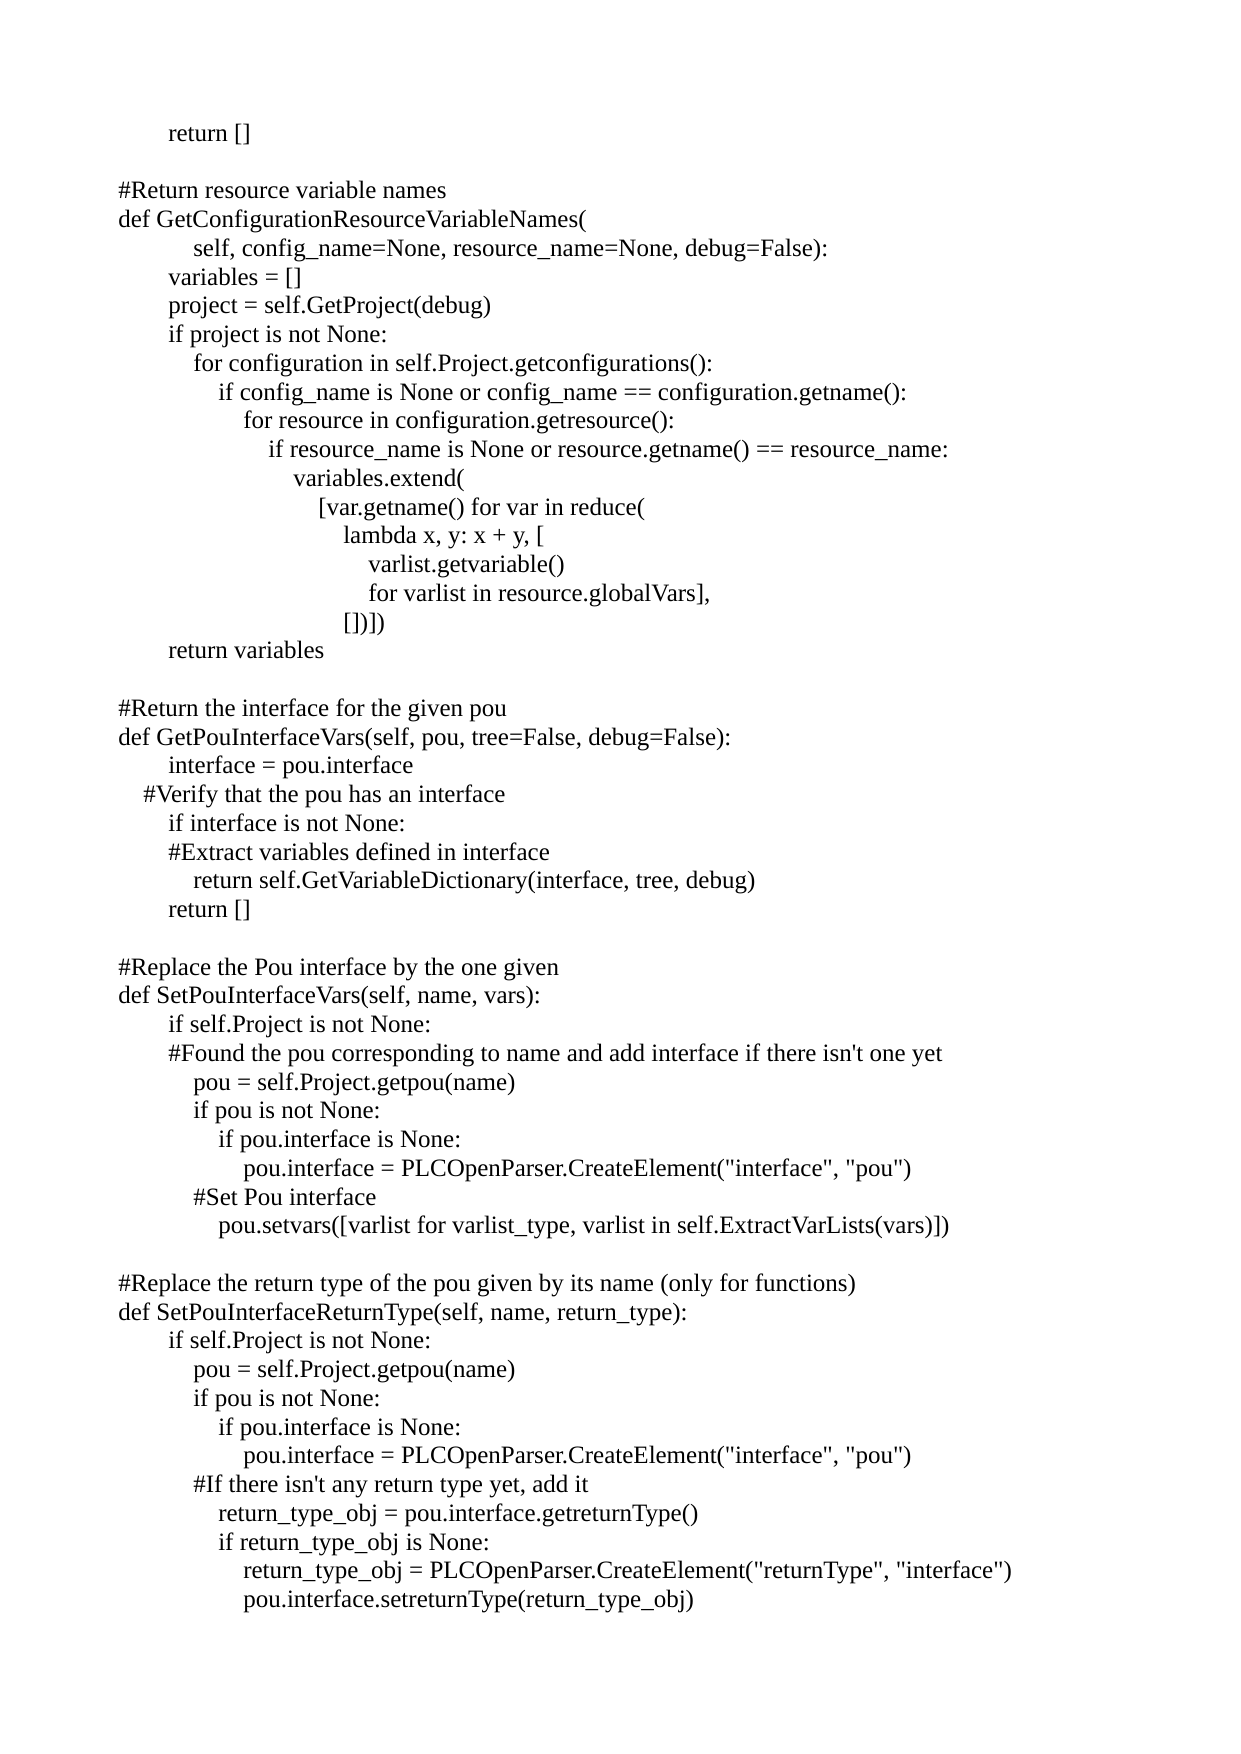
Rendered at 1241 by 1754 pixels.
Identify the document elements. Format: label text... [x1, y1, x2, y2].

text varlist.getvariable() [118, 549, 1122, 578]
text project = self.GetProject(debug) [118, 291, 1122, 319]
text if interface is not None: [118, 808, 1122, 837]
text return variables [118, 636, 1122, 664]
text self, config_name=None, resource_name=None, debug=False): [118, 233, 1122, 262]
text if resource_name is None or resource.getname() == resource_name: [118, 434, 1122, 463]
text variables = [] [118, 262, 1122, 291]
text pou.interface = PLCOpenParser.CreateElement("interface", "pou") [118, 1153, 1122, 1182]
text if project is not None: [118, 319, 1122, 348]
text if pou is not None: [118, 1383, 1122, 1412]
text return_type_obj = PLCOpenParser.CreateElement("returnType", "interface") [118, 1556, 1122, 1584]
text def SetPouInterfaceReturnType(self, name, return_type): [118, 1297, 1122, 1326]
text lambda x, y: x + y, [ [118, 521, 1122, 549]
text #Extract variables defined in interface [118, 837, 1122, 866]
text #Return the interface for the given pou [118, 693, 1122, 722]
text if self.Project is not None: [118, 1326, 1122, 1354]
text pou.interface = PLCOpenParser.CreateElement("interface", "pou") [118, 1441, 1122, 1469]
text for varlist in resource.globalVars], [118, 578, 1122, 607]
text return [] [118, 894, 1122, 923]
text return self.GetVariableDictionary(interface, tree, debug) [118, 866, 1122, 894]
text if return_type_obj is None: [118, 1527, 1122, 1556]
text pou = self.Project.getpou(name) [118, 1354, 1122, 1383]
text if pou is not None: [118, 1096, 1122, 1124]
text for resource in configuration.getresource(): [118, 406, 1122, 434]
text return_type_obj = pou.interface.getreturnType() [118, 1498, 1122, 1527]
text if config_name is None or config_name == configuration.getname(): [118, 377, 1122, 406]
text def GetPouInterfaceVars(self, pou, tree=False, debug=False): [118, 722, 1122, 751]
text return [] [118, 118, 1122, 147]
text #If there isn't any return type yet, add it [118, 1469, 1122, 1498]
text if pou.interface is None: [118, 1124, 1122, 1153]
text [var.getname() for var in reduce( [118, 492, 1122, 521]
text if self.Project is not None: [118, 1009, 1122, 1038]
text variables.extend( [118, 463, 1122, 492]
text pou = self.Project.getpou(name) [118, 1067, 1122, 1096]
text def GetConfigurationResourceVariableNames( [118, 204, 1122, 233]
text #Found the pou corresponding to name and add interface if there isn't one yet [118, 1038, 1122, 1067]
text #Replace the return type of the pou given by its name (only for functions) [118, 1268, 1122, 1297]
text #Return resource variable names [118, 176, 1122, 204]
text pou.setvars([varlist for varlist_type, varlist in self.ExtractVarLists(vars)]) [118, 1211, 1122, 1239]
text #Set Pou interface [118, 1182, 1122, 1211]
text if pou.interface is None: [118, 1412, 1122, 1441]
text #Replace the Pou interface by the one given [118, 952, 1122, 981]
text def SetPouInterfaceVars(self, name, vars): [118, 981, 1122, 1009]
text for configuration in self.Project.getconfigurations(): [118, 348, 1122, 377]
text interface = pou.interface [118, 751, 1122, 779]
text #Verify that the pou has an interface [118, 779, 1122, 808]
text [])]) [118, 607, 1122, 636]
text pou.interface.setreturnType(return_type_obj) [118, 1584, 1122, 1613]
